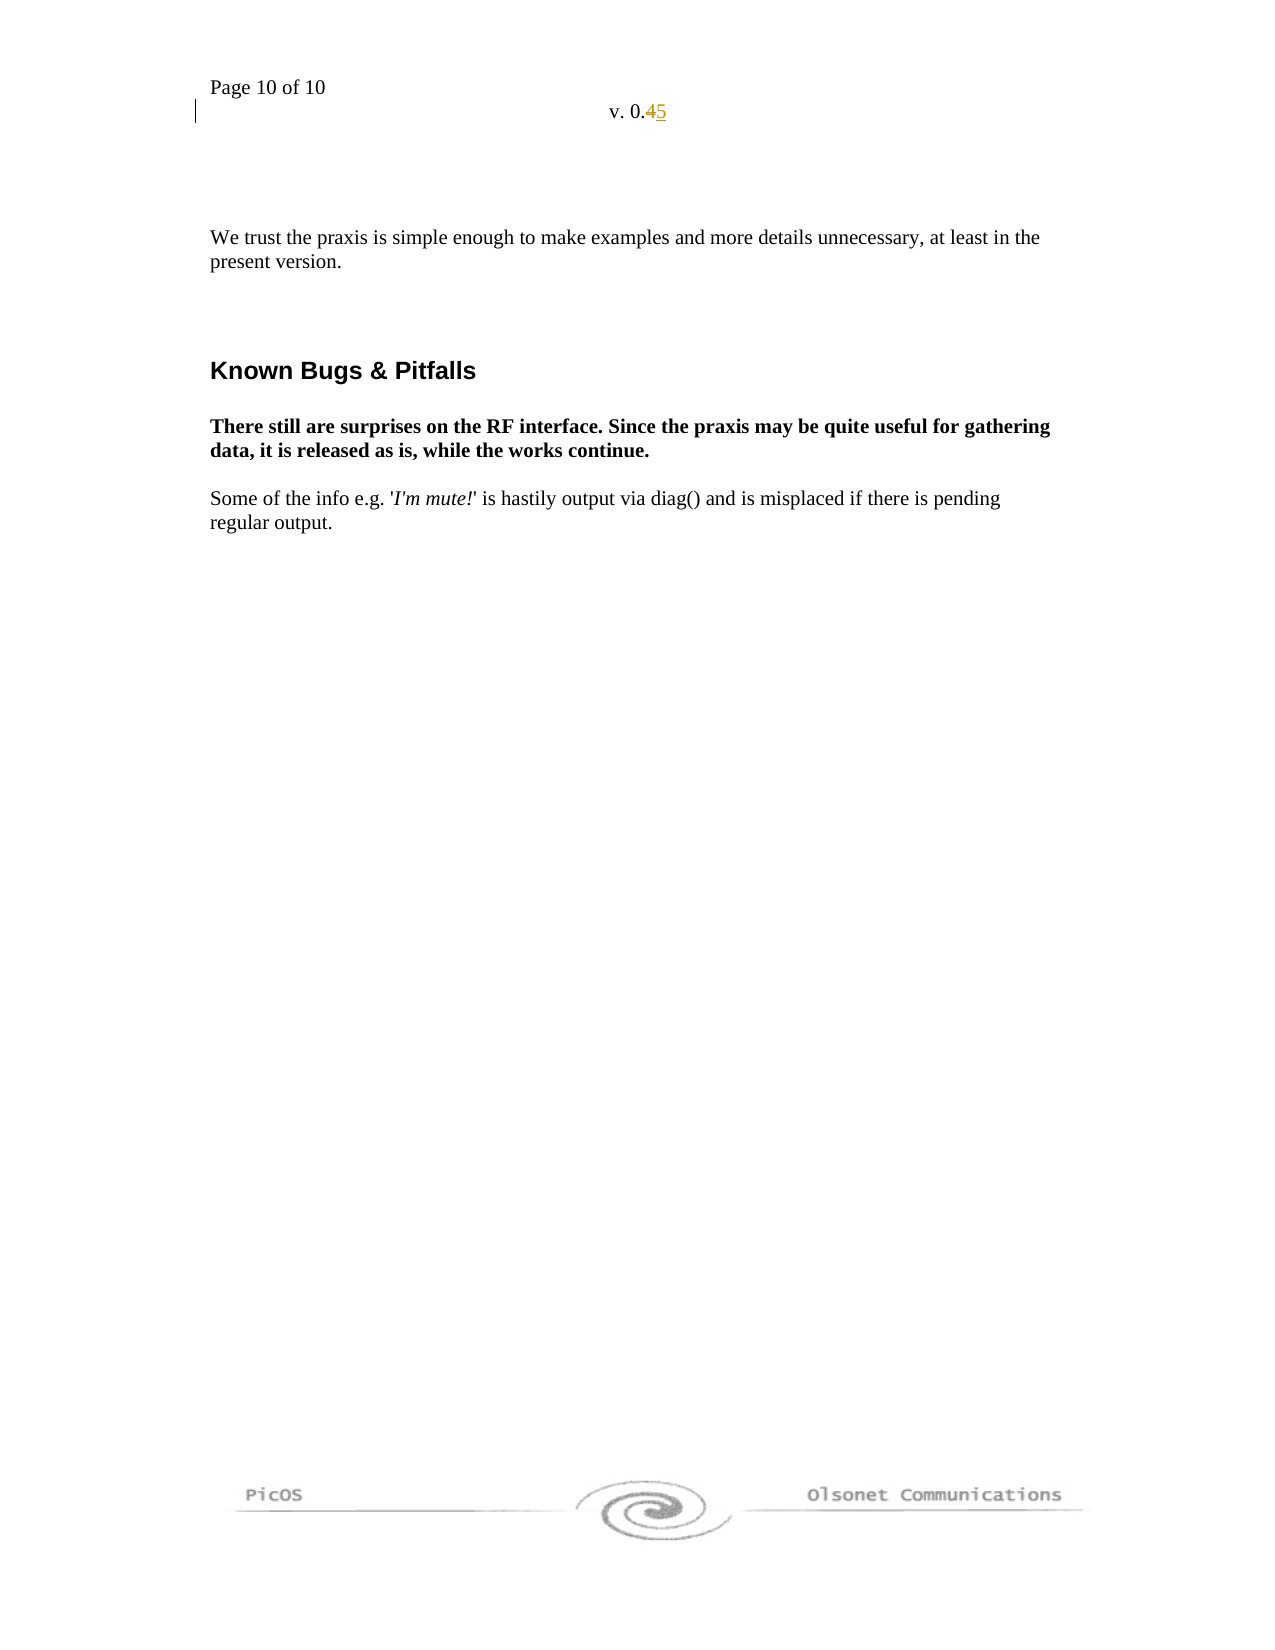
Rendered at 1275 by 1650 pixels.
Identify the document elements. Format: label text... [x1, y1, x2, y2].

text Some of the info e.g. 'I'm mute!' is hastily output via diag() and is misplaced if there is pending regular output. [210, 486, 1065, 534]
text We trust the praxis is simple enough to make examples and more details unnecessary, at least in the present version. [210, 225, 1065, 273]
subtitle Known Bugs & Pitfalls [210, 356, 1065, 385]
picture [226, 1464, 1094, 1566]
text There still are surprises on the RF interface. Since the praxis may be quite useful for gathering data, it is released as is, while the works continue. [210, 413, 1065, 462]
